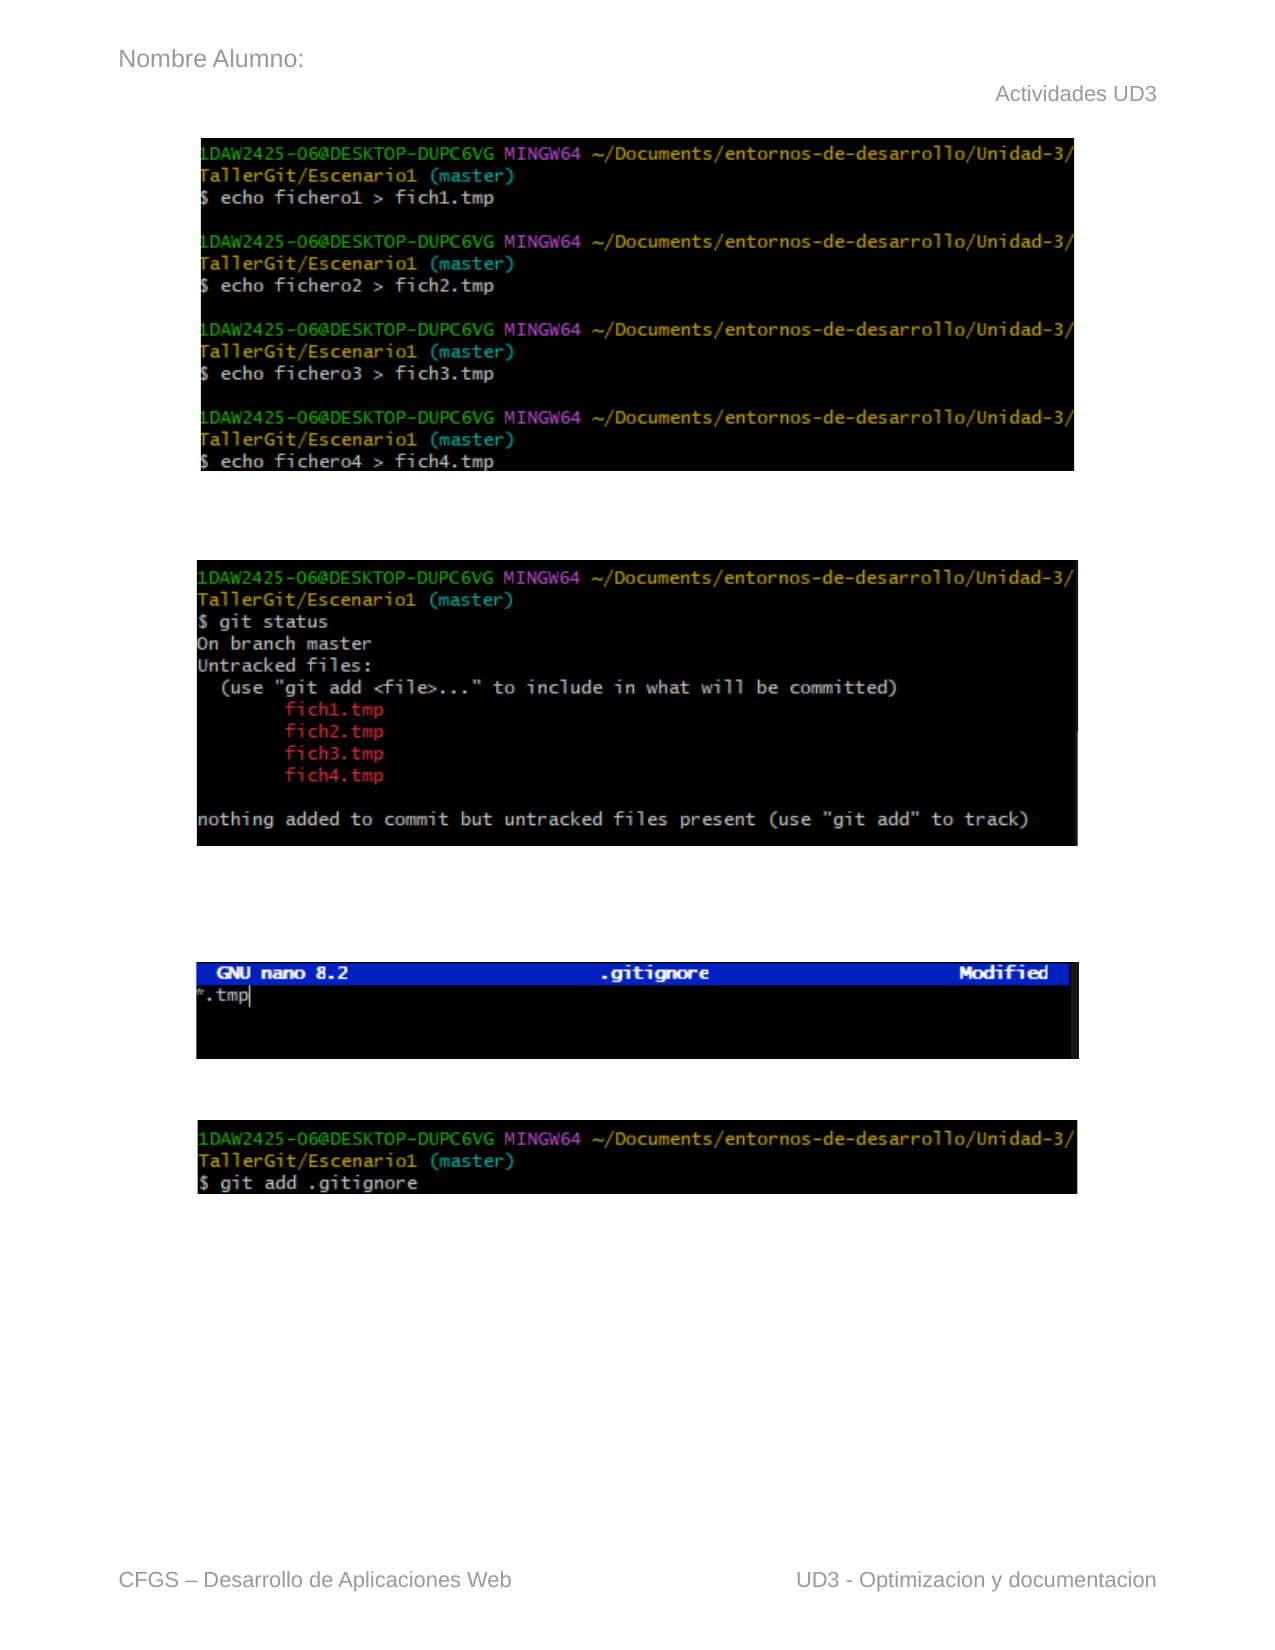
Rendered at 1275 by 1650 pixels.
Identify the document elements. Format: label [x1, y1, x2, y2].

picture [196, 962, 1079, 1059]
picture [200, 138, 1075, 471]
picture [196, 560, 1079, 846]
picture [197, 1120, 1078, 1194]
